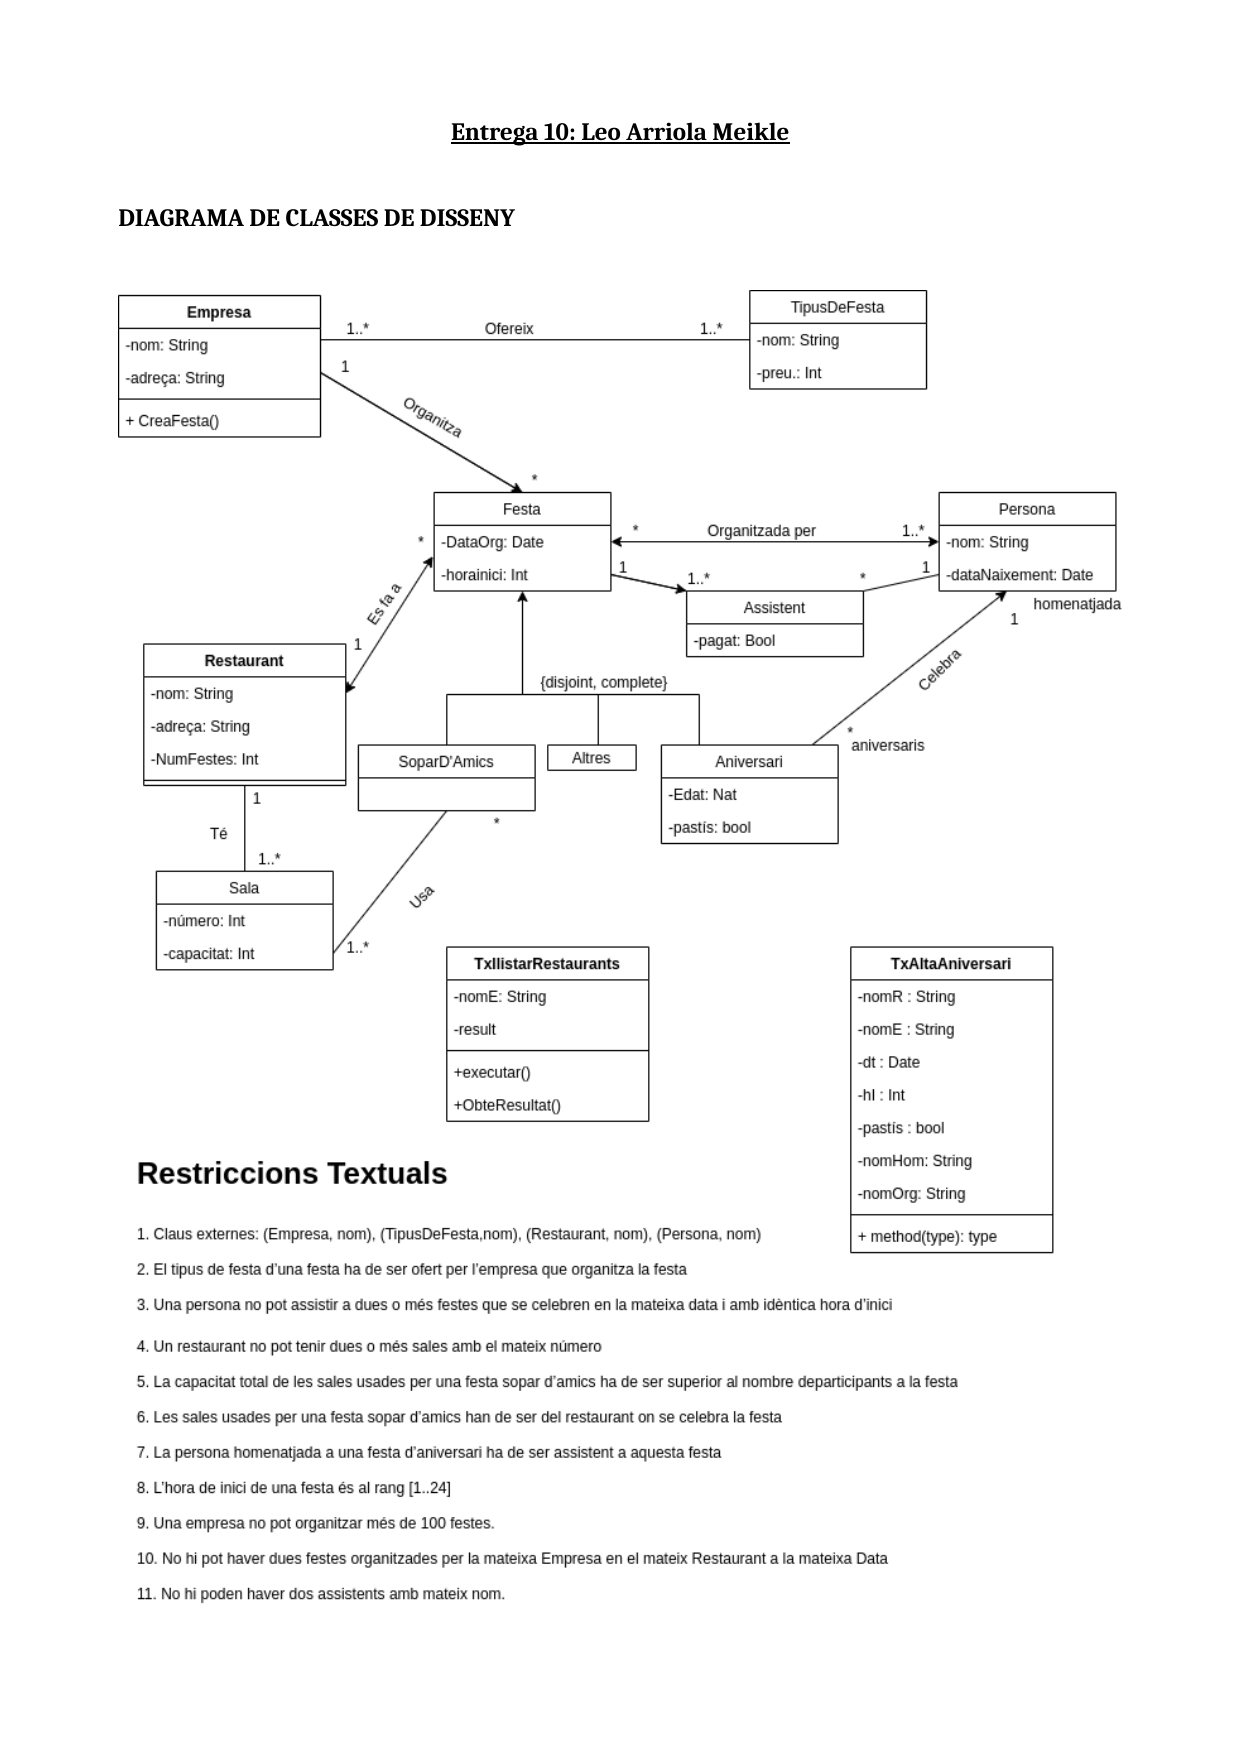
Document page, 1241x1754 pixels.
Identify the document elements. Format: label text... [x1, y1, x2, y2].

picture [118, 290, 1123, 1610]
text Entrega 10: Leo Arriola Meikle [118, 118, 1122, 147]
text DIAGRAMA DE CLASSES DE DISSENY [118, 204, 1122, 233]
